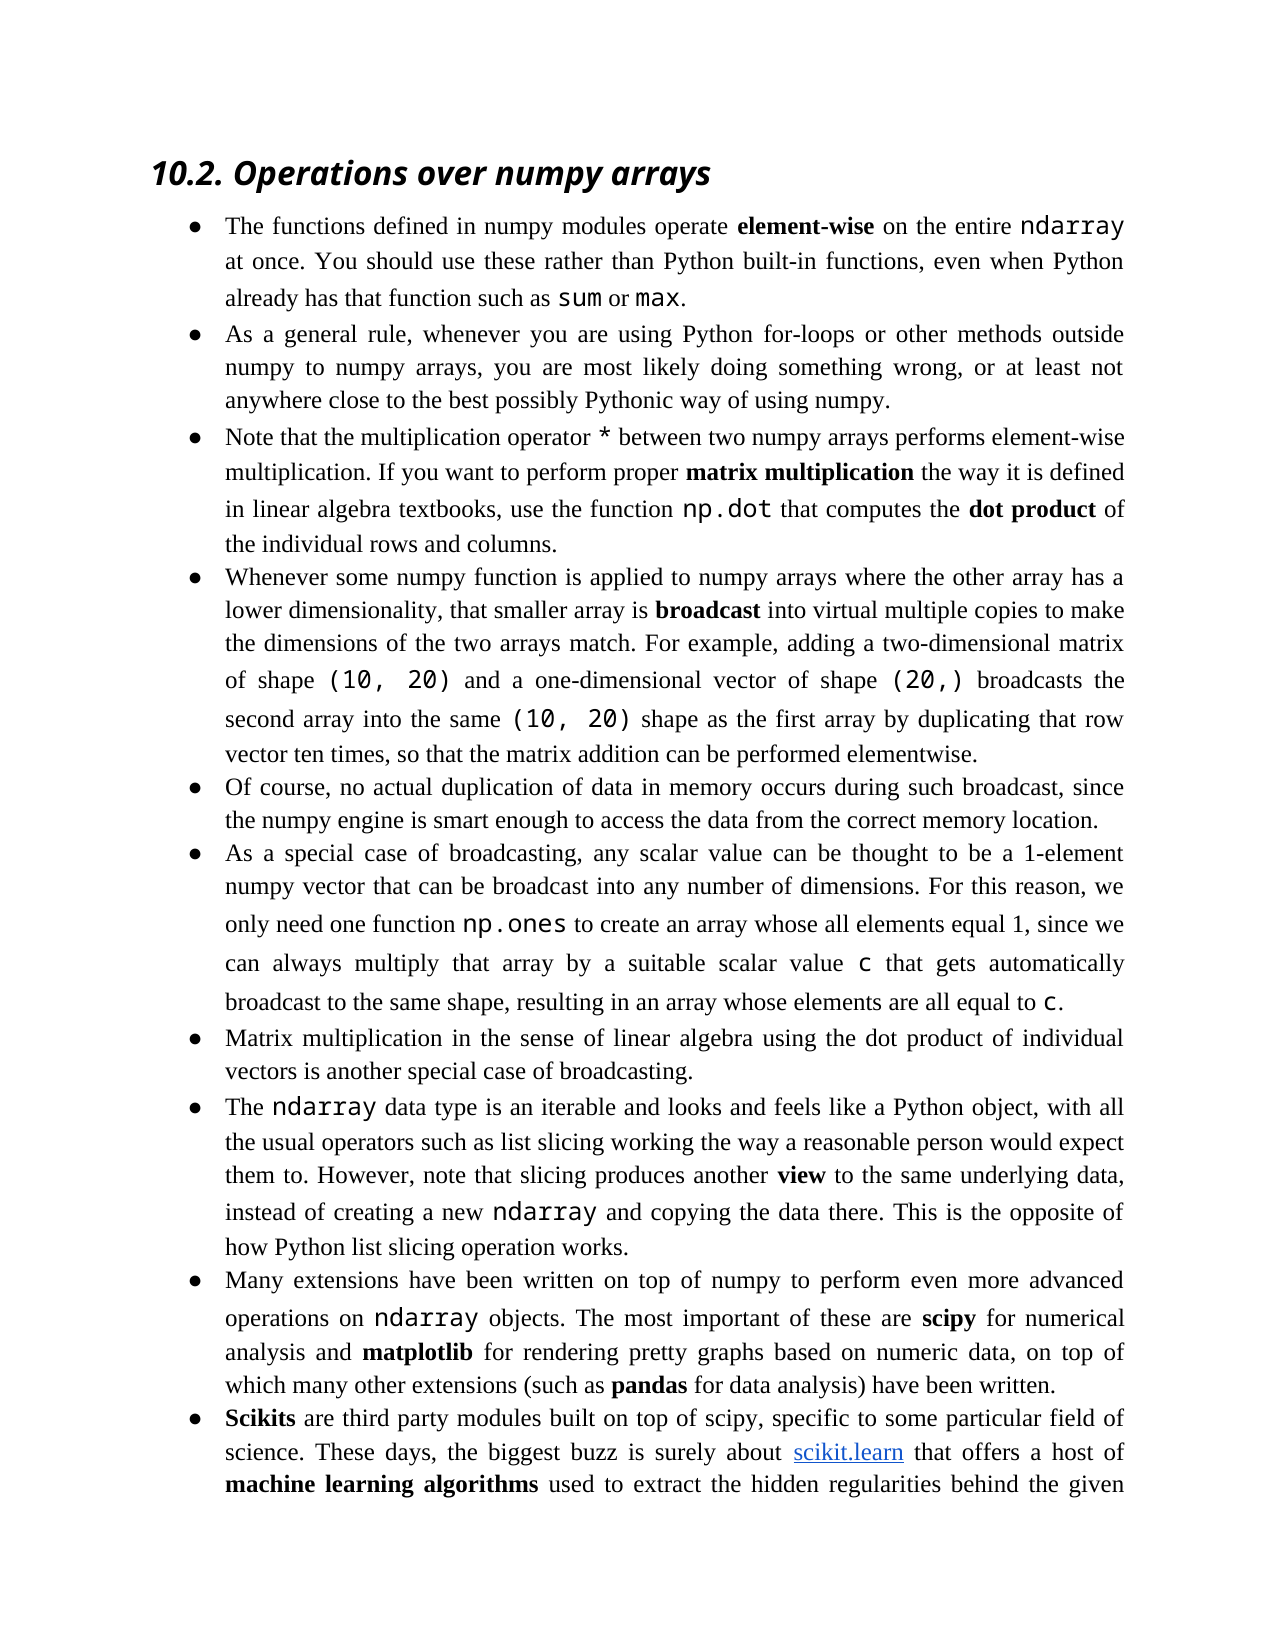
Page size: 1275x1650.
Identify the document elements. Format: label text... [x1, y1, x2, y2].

list As a general rule, whenever you are using Python for-loops or other methods outside numpy to numpy arrays, you are most likely doing something wrong, or at least not anywhere close to the best possibly Pythonic way of using numpy. [187, 319, 1125, 414]
list Whenever some numpy function is applied to numpy arrays where the other array has a lower dimensionality, that smaller array is broadcast into virtual multiple copies to make the dimensions of the two arrays match. For example, adding a two-dimensional matrix of shape (10, 20) and a one-dimensional vector of shape (20,) broadcasts the second array into the same (10, 20) shape as the first array by duplicating that row vector ten times, so that the matrix addition can be performed elementwise. [187, 562, 1125, 768]
list Note that the multiplication operator * between two numpy arrays performs element-wise multiplication. If you want to perform proper matrix multiplication the way it is defined in linear algebra textbooks, use the function np.dot that computes the dot product of the individual rows and columns. [187, 418, 1125, 558]
list Of course, no actual duplication of data in memory occurs during such broadcast, since the numpy engine is smart enough to access the data from the correct memory location. [187, 772, 1125, 834]
list Scikits are third party modules built on top of scipy, specific to some particular field of science. These days, the biggest buzz is surely about scikit.learn that offers a host of machine learning algorithms used to extract the hidden regularities behind the given [187, 1403, 1125, 1498]
list The ndarray data type is an iterable and looks and feels like a Python object, with all the usual operators such as list slicing working the way a reasonable person would expect them to. However, note that slicing produces another view to the same underlying data, instead of creating a new ndarray and copying the data there. This is the opposite of how Python list slicing operation works. [187, 1089, 1125, 1261]
list Many extensions have been written on top of numpy to perform even more advanced operations on ndarray objects. The most important of these are scipy for numerical analysis and matplotlib for rendering pretty graphs based on numeric data, on top of which many other extensions (such as pandas for data analysis) have been written. [187, 1265, 1125, 1399]
subtitle 10.2. Operations over numpy arrays [150, 150, 1125, 195]
list As a special case of broadcasting, any scalar value can be thought to be a 1-element numpy vector that can be broadcast into any number of dimensions. For this reason, we only need one function np.ones to create an array whose all elements equal 1, since we can always multiply that array by a suitable scalar value c that gets automatically broadcast to the same shape, resulting in an array whose elements are all equal to c. [187, 838, 1125, 1018]
list The functions defined in numpy modules operate element-wise on the entire ndarray at once. You should use these rather than Python built-in functions, even when Python already has that function such as sum or max. [187, 208, 1125, 314]
list Matrix multiplication in the sense of linear algebra using the dot product of individual vectors is another special case of broadcasting. [187, 1023, 1125, 1084]
